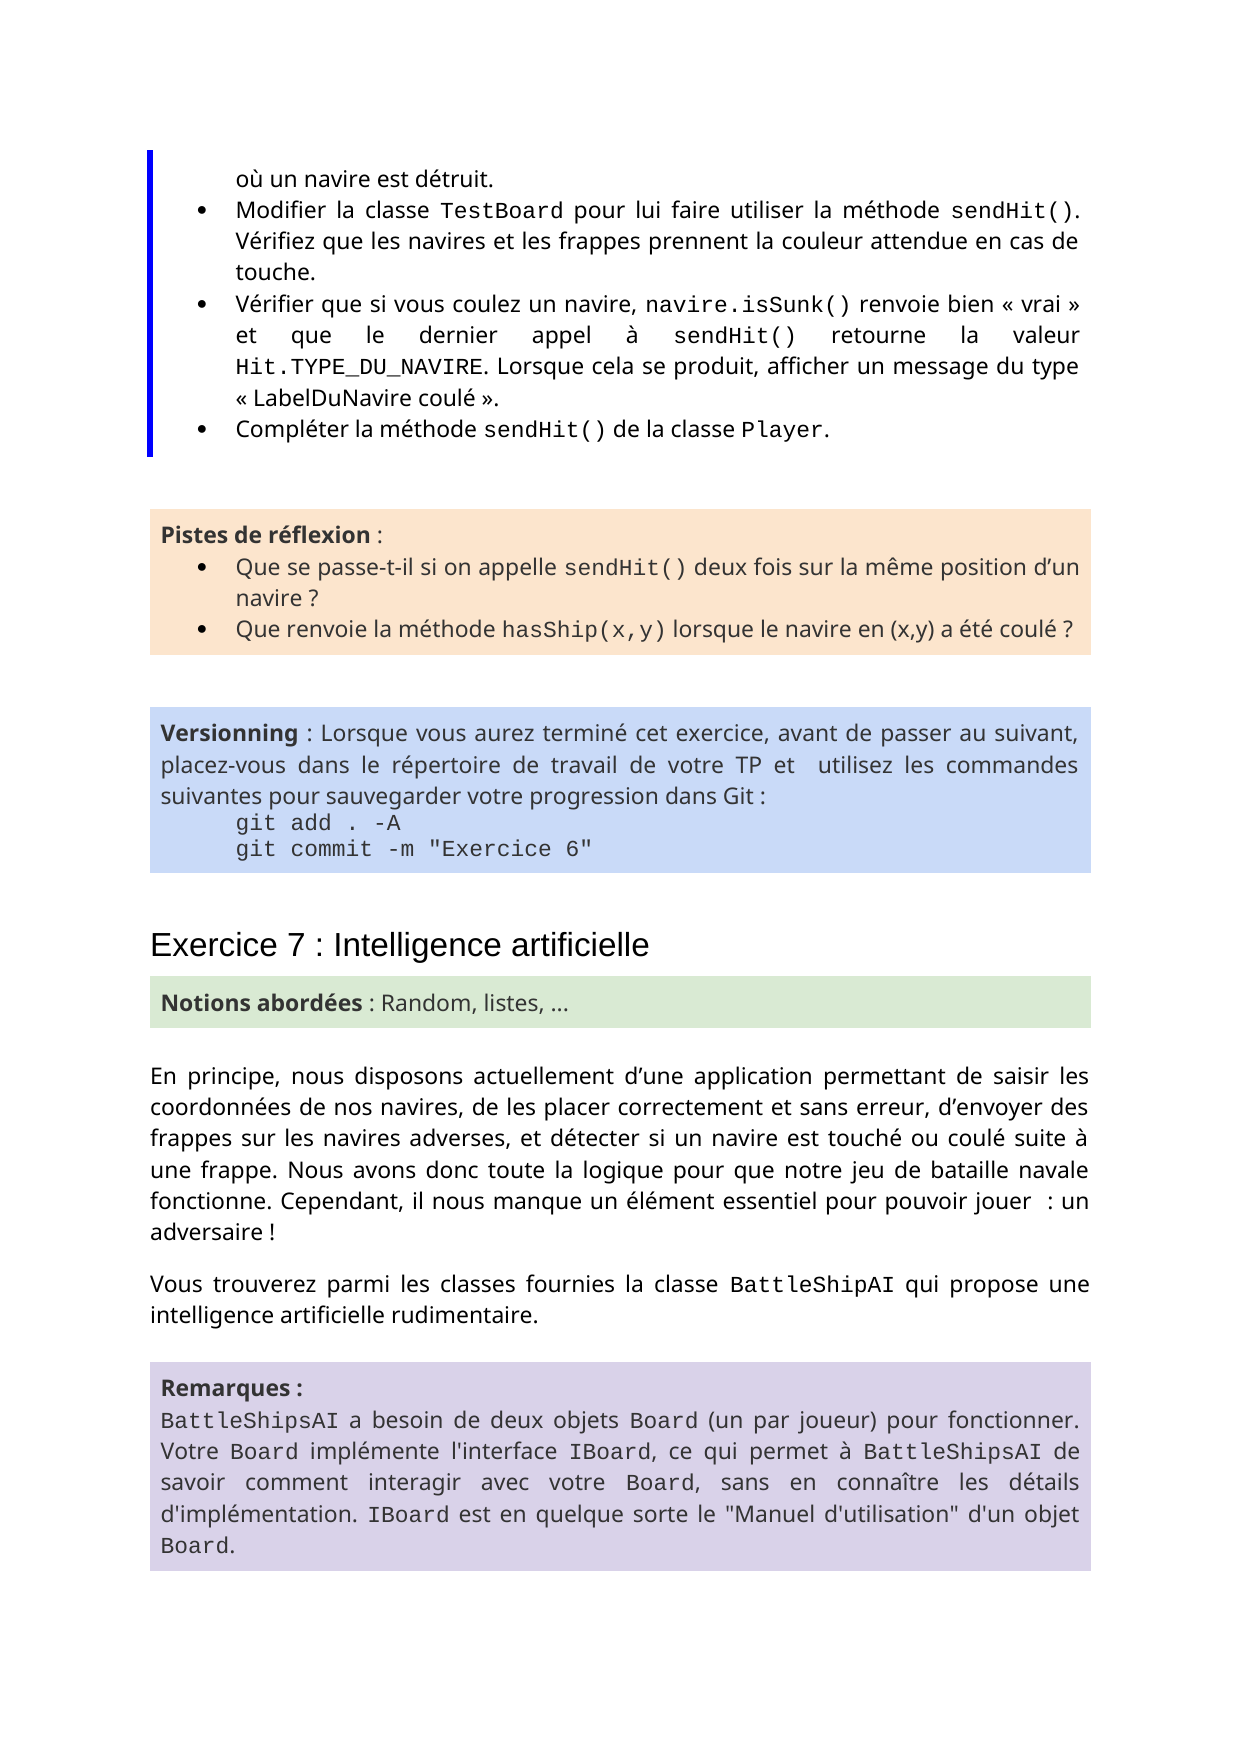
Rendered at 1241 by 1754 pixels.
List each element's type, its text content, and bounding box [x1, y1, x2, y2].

subtitle Exercice 7 : Intelligence artificielle [150, 926, 1090, 964]
table_header Remarques : BattleShipsAI a besoin de deux objets Board (un par joueur) pour fonctionner. Votre Board implémente l'interface IBoard, ce qui permet à BattleShipsAI de savoir comment interagir avec votre Board, sans en connaître les détails d'implémentation. IBoard est en quelque sorte le "Manuel d'utilisation" d'un objet Board. [150, 1362, 1091, 1571]
table_header Notions abordées : Random, listes, ... [150, 976, 1091, 1028]
table_header Pistes de réflexion : Que se passe-t-il si on appelle sendHit() deux fois sur la même position d’un navire ? Que renvoie la méthode hasShip(x,y) lorsque le navire en (x,y) a été coulé ? [150, 509, 1091, 655]
table_header Versionning : Lorsque vous aurez terminé cet exercice, avant de passer au suivant, placez-vous dans le répertoire de travail de votre TP et utilisez les commandes suivantes pour sauvegarder votre progression dans Git : git add . -A git commit -m "Exercice 6" [150, 707, 1091, 873]
text Vous trouverez parmi les classes fournies la classe BattleShipAI qui propose une intelligence artificielle rudimentaire. [150, 1268, 1090, 1331]
text En principe, nous disposons actuellement d’une application permettant de saisir les coordonnées de nos navires, de les placer correctement et sans erreur, d’envoyer des frappes sur les navires adverses, et détecter si un navire est touché ou coulé suite à une frappe. Nous avons donc toute la logique pour que notre jeu de bataille navale fonctionne. Cependant, il nous manque un élément essentiel pour pouvoir jouer : un adversaire ! [150, 1060, 1090, 1247]
table_header Vous devrez réaliser les tâches suivantes : Copier le code ci-dessus correspondant à la déclaration de la méthode sendHit(), et le coller dans l’interface IBoard ; Modifier la classe Board pour qu’elle implémente cette méthode supplémentaire. Vous prendrez garde à retourner la bonne valeur dans le cas où un navire est détruit. Modifier la classe TestBoard pour lui faire utiliser la méthode sendHit(). Vérifiez que les navires et les frappes prennent la couleur attendue en cas de touche. Vérifier que si vous coulez un navire, navire.isSunk() renvoie bien « vrai » et que le dernier appel à sendHit() retourne la valeur Hit.TYPE_DU_NAVIRE. Lorsque cela se produit, afficher un message du type « LabelDuNavire coulé ». Compléter la méthode sendHit() de la classe Player. [153, 152, 1090, 455]
